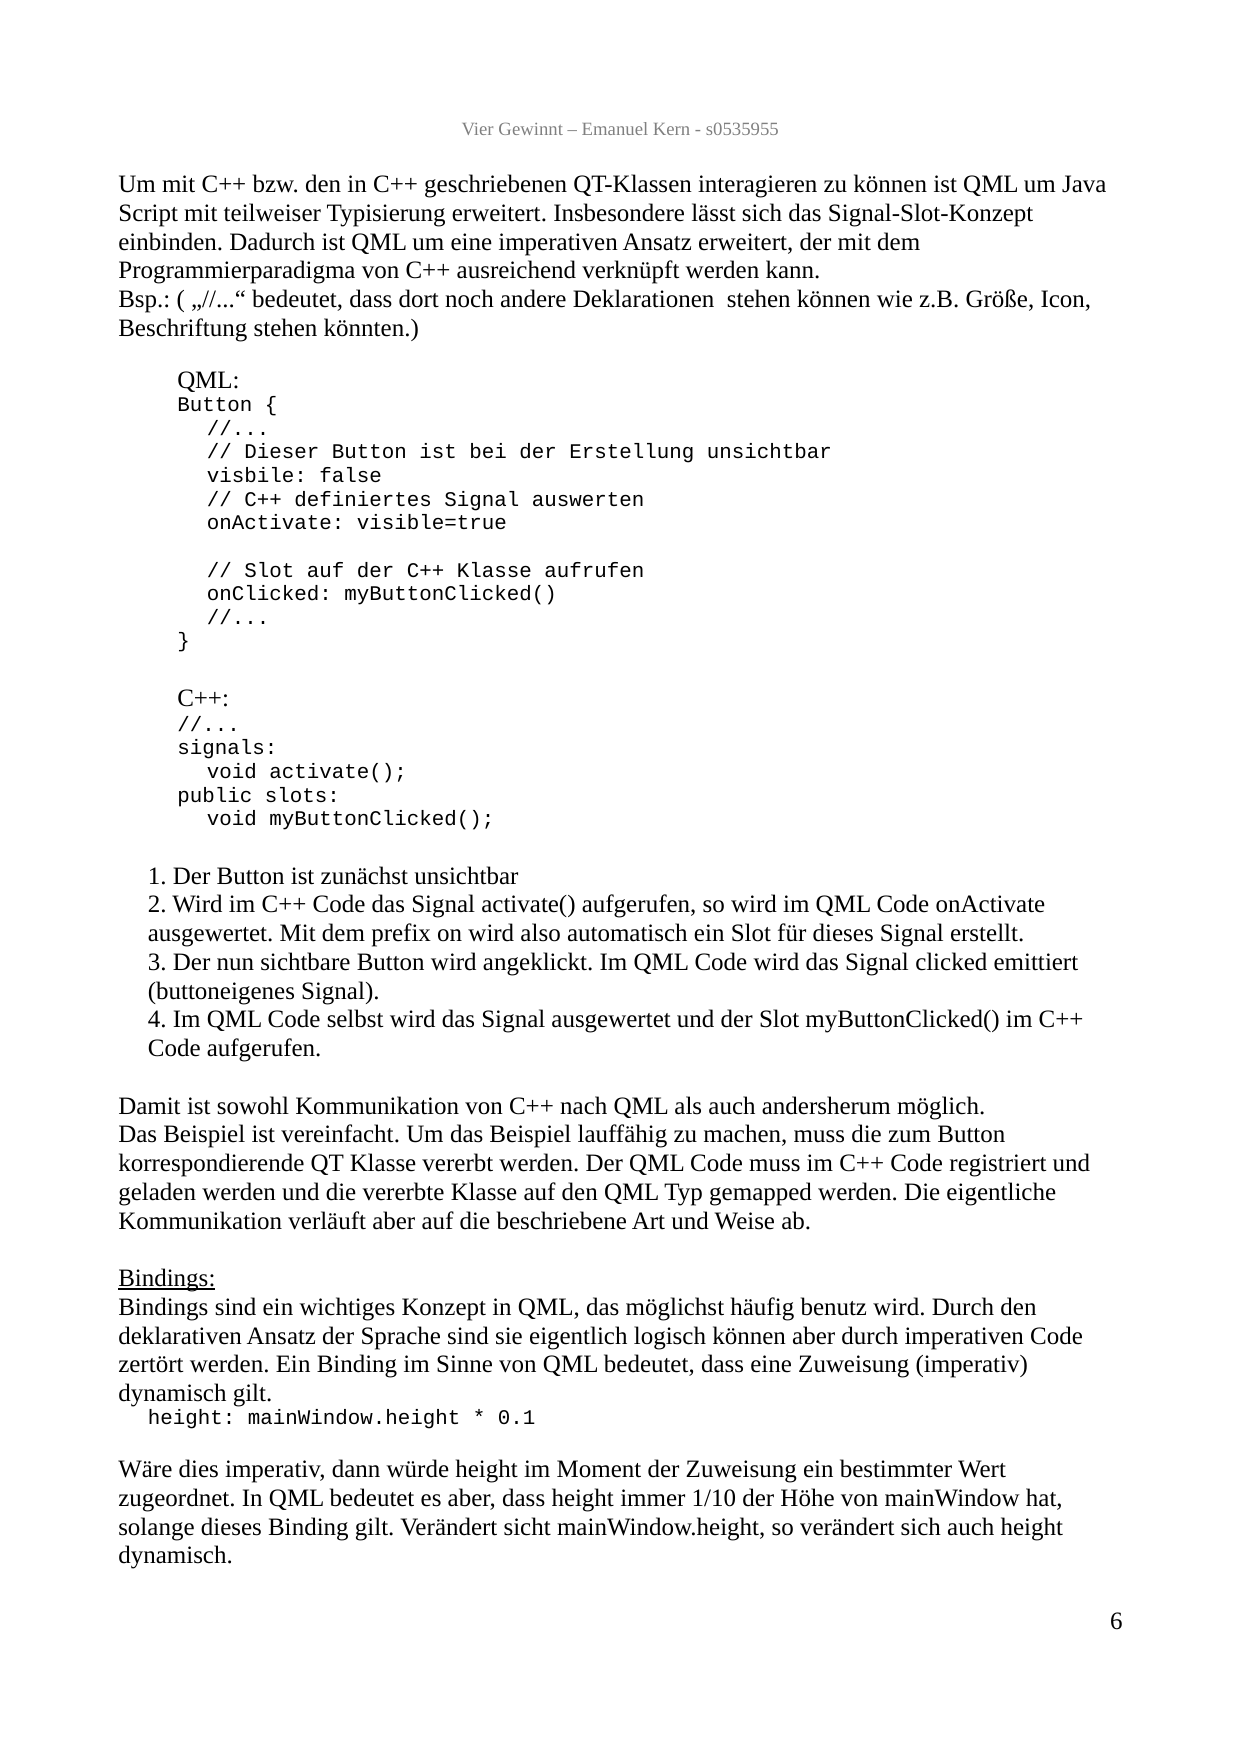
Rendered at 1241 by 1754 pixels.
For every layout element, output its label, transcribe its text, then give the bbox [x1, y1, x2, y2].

text public slots: [118, 785, 1122, 808]
text //... [118, 712, 1122, 737]
text Wäre dies imperativ, dann würde height im Moment der Zuweisung ein bestimmter Wert zugeordnet. In QML bedeutet es aber, dass height immer 1/10 der Höhe von mainWindow hat, solange dieses Binding gilt. Verändert sicht mainWindow.height, so verändert sich auch height dynamisch. [118, 1454, 1122, 1569]
text onClicked: myButtonClicked() [177, 583, 1122, 607]
text 1. Der Button ist zunächst unsichtbar [148, 861, 1122, 889]
text Das Beispiel ist vereinfacht. Um das Beispiel lauffähig zu machen, muss die zum Button korrespondierende QT Klasse vererbt werden. Der QML Code muss im C++ Code registriert und geladen werden und die vererbte Klasse auf den QML Typ gemapped werden. Die eigentliche Kommunikation verläuft aber auf die beschriebene Art und Weise ab. [118, 1119, 1122, 1234]
text Bsp.: ( „//...“ bedeutet, dass dort noch andere Deklarationen stehen können wie z.B. Größe, Icon, Beschriftung stehen könnten.) [118, 284, 1122, 342]
text C++: [118, 683, 1122, 712]
text void myButtonClicked(); [118, 808, 1122, 832]
text 4. Im QML Code selbst wird das Signal ausgewertet und der Slot myButtonClicked() im C++ Code aufgerufen. [148, 1004, 1122, 1062]
text 3. Der nun sichtbare Button wird angeklickt. Im QML Code wird das Signal clicked emittiert (buttoneigenes Signal). [148, 947, 1122, 1004]
text Damit ist sowohl Kommunikation von C++ nach QML als auch andersherum möglich. [118, 1091, 1122, 1119]
text void activate(); [118, 761, 1122, 785]
text Button { [177, 394, 1122, 418]
text Um mit C++ bzw. den in C++ geschriebenen QT-Klassen interagieren zu können ist QML um Java Script mit teilweiser Typisierung erweitert. Insbesondere lässt sich das Signal-Slot-Konzept einbinden. Dadurch ist QML um eine imperativen Ansatz erweitert, der mit dem Programmierparadigma von C++ ausreichend verknüpft werden kann. [118, 169, 1122, 284]
text } [177, 631, 1122, 654]
text signals: [118, 737, 1122, 761]
text // Slot auf der C++ Klasse aufrufen [177, 559, 1122, 583]
text Bindings: [118, 1263, 1122, 1292]
text QML: [177, 365, 1122, 394]
text // Dieser Button ist bei der Erstellung unsichtbar [177, 441, 1122, 465]
text 2. Wird im C++ Code das Signal activate() aufgerufen, so wird im QML Code onActivate ausgewertet. Mit dem prefix on wird also automatisch ein Slot für dieses Signal erstellt. [148, 889, 1122, 947]
text //... [177, 607, 1122, 631]
text visbile: false [177, 465, 1122, 489]
text // C++ definiertes Signal auswerten [177, 489, 1122, 512]
text onActivate: visible=true [177, 512, 1122, 536]
text //... [177, 418, 1122, 441]
text Bindings sind ein wichtiges Konzept in QML, das möglichst häufig benutz wird. Durch den deklarativen Ansatz der Sprache sind sie eigentlich logisch können aber durch imperativen Code zertört werden. Ein Binding im Sinne von QML bedeutet, dass eine Zuweisung (imperativ) dynamisch gilt. [118, 1292, 1122, 1407]
text height: mainWindow.height * 0.1 [148, 1407, 1122, 1431]
